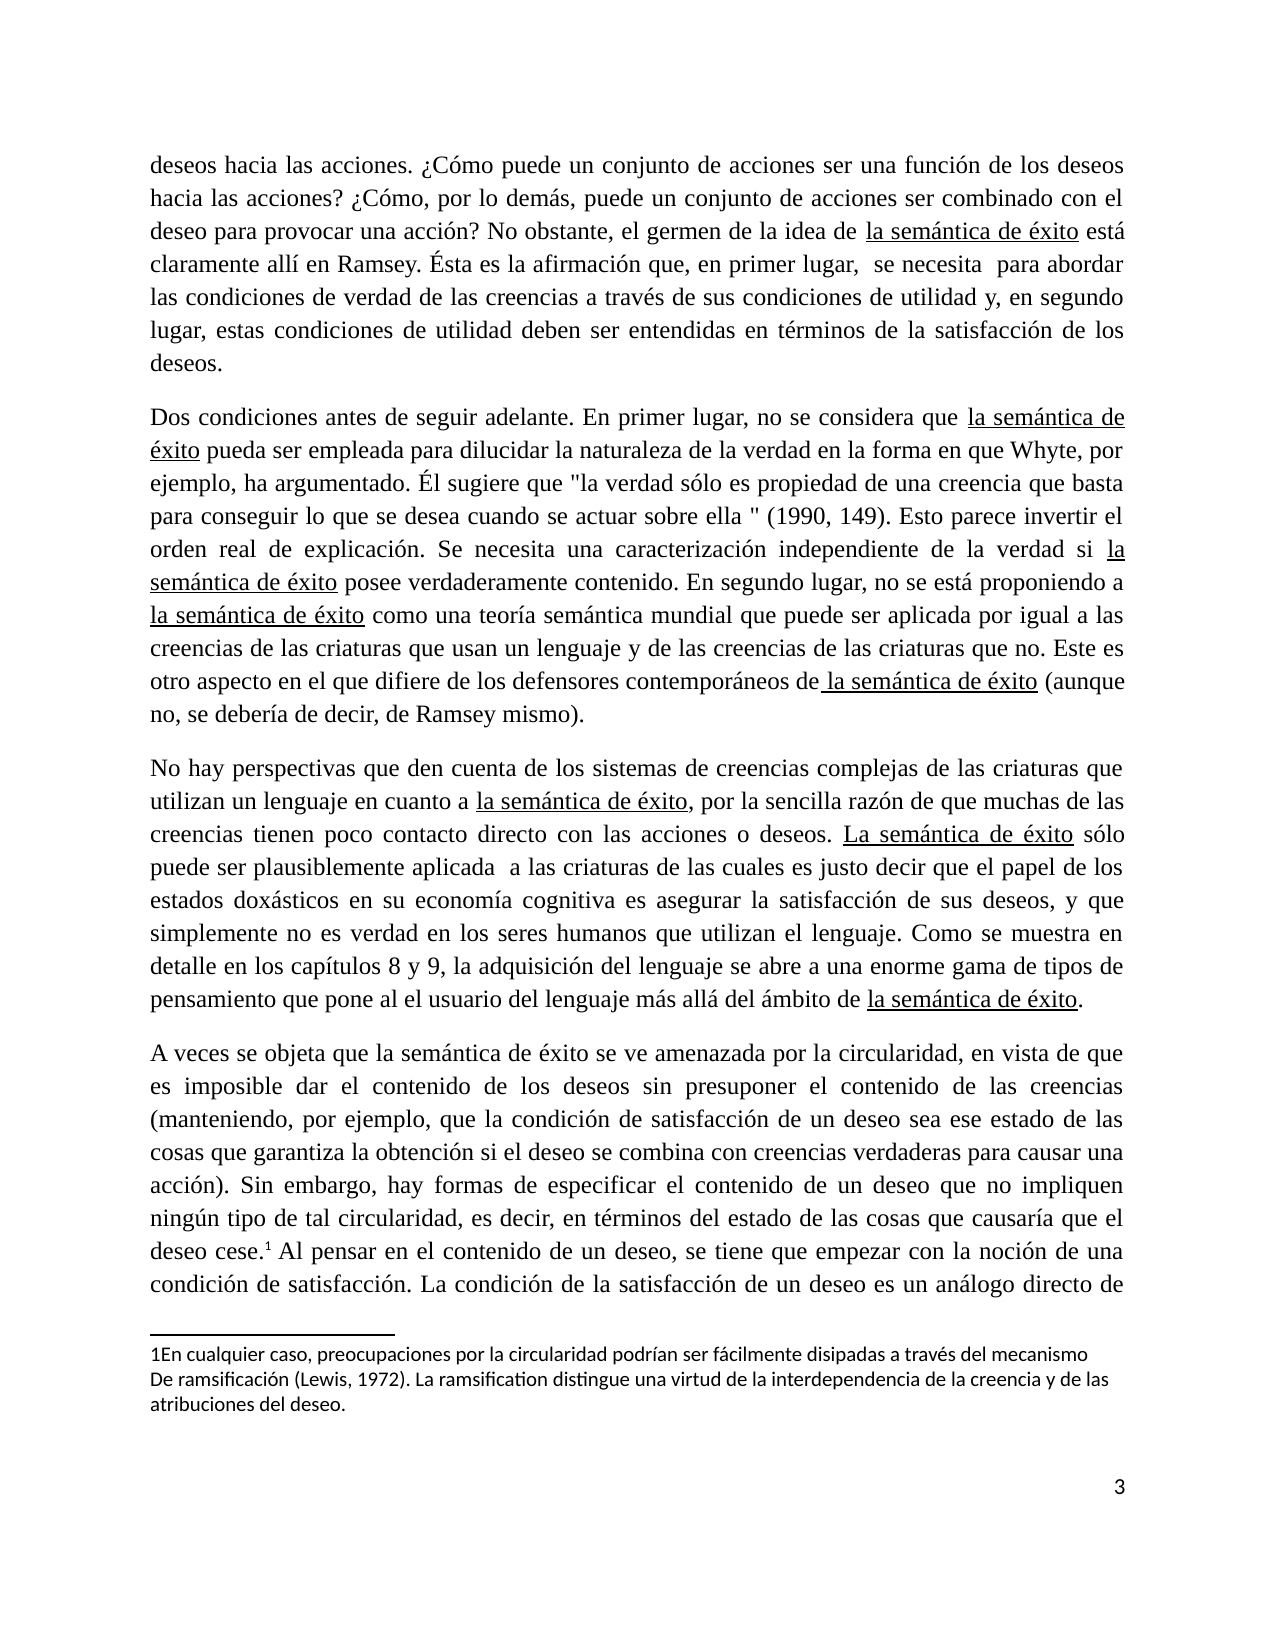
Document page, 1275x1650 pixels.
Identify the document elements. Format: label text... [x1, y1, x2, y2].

text En cualquier caso, preocupaciones por la circularidad podrían ser fácilmente disipadas a través del mecanismo [150, 1341, 1125, 1366]
text No hay perspectivas que den cuenta de los sistemas de creencias complejas de las criaturas que utilizan un lenguaje en cuanto a la semántica de éxito, por la sencilla razón de que muchas de las creencias tienen poco contacto directo con las acciones o deseos. La semántica de éxito sólo puede ser plausiblemente aplicada a las criaturas de las cuales es justo decir que el papel de los estados doxásticos en su economía cognitiva es asegurar la satisfacción de sus deseos, y que simplemente no es verdad en los seres humanos que utilizan el lenguaje. Como se muestra en detalle en los capítulos 8 y 9, la adquisición del lenguaje se abre a una enorme gama de tipos de pensamiento que pone al el usuario del lenguaje más allá del ámbito de la semántica de éxito. [150, 753, 1125, 1013]
text deseos hacia las acciones. ¿Cómo puede un conjunto de acciones ser una función de los deseos hacia las acciones? ¿Cómo, por lo demás, puede un conjunto de acciones ser combinado con el deseo para provocar una acción? No obstante, el germen de la idea de la semántica de éxito está claramente allí en Ramsey. Ésta es la afirmación que, en primer lugar, se necesita para abordar las condiciones de verdad de las creencias a través de sus condiciones de utilidad y, en segundo lugar, estas condiciones de utilidad deben ser entendidas en términos de la satisfacción de los deseos. [150, 150, 1125, 377]
text Dos condiciones antes de seguir adelante. En primer lugar, no se considera que la semántica de éxito pueda ser empleada para dilucidar la naturaleza de la verdad en la forma en que Whyte, por ejemplo, ha argumentado. Él sugiere que "la verdad sólo es propiedad de una creencia que basta para conseguir lo que se desea cuando se actuar sobre ella " (1990, 149). Esto parece invertir el orden real de explicación. Se necesita una caracterización independiente de la verdad si la semántica de éxito posee verdaderamente contenido. En segundo lugar, no se está proponiendo a la semántica de éxito como una teoría semántica mundial que puede ser aplicada por igual a las creencias de las criaturas que usan un lenguaje y de las creencias de las criaturas que no. Este es otro aspecto en el que difiere de los defensores contemporáneos de la semántica de éxito (aunque no, se debería de decir, de Ramsey mismo). [150, 402, 1125, 728]
text A veces se objeta que la semántica de éxito se ve amenazada por la circularidad, en vista de que es imposible dar el contenido de los deseos sin presuponer el contenido de las creencias (manteniendo, por ejemplo, que la condición de satisfacción de un deseo sea ese estado de las cosas que garantiza la obtención si el deseo se combina con creencias verdaderas para causar una acción). Sin embargo, hay formas de especificar el contenido de un deseo que no impliquen ningún tipo de tal circularidad, es decir, en términos del estado de las cosas que causaría que el deseo cese. Al pensar en el contenido de un deseo, se tiene que empezar con la noción de una condición de satisfacción. La condición de la satisfacción de un deseo es un análogo directo de [150, 1038, 1125, 1298]
text De ramsificación (Lewis, 1972). La ramsification distingue una virtud de la interdependencia de la creencia y de las atribuciones del deseo. [150, 1366, 1125, 1417]
